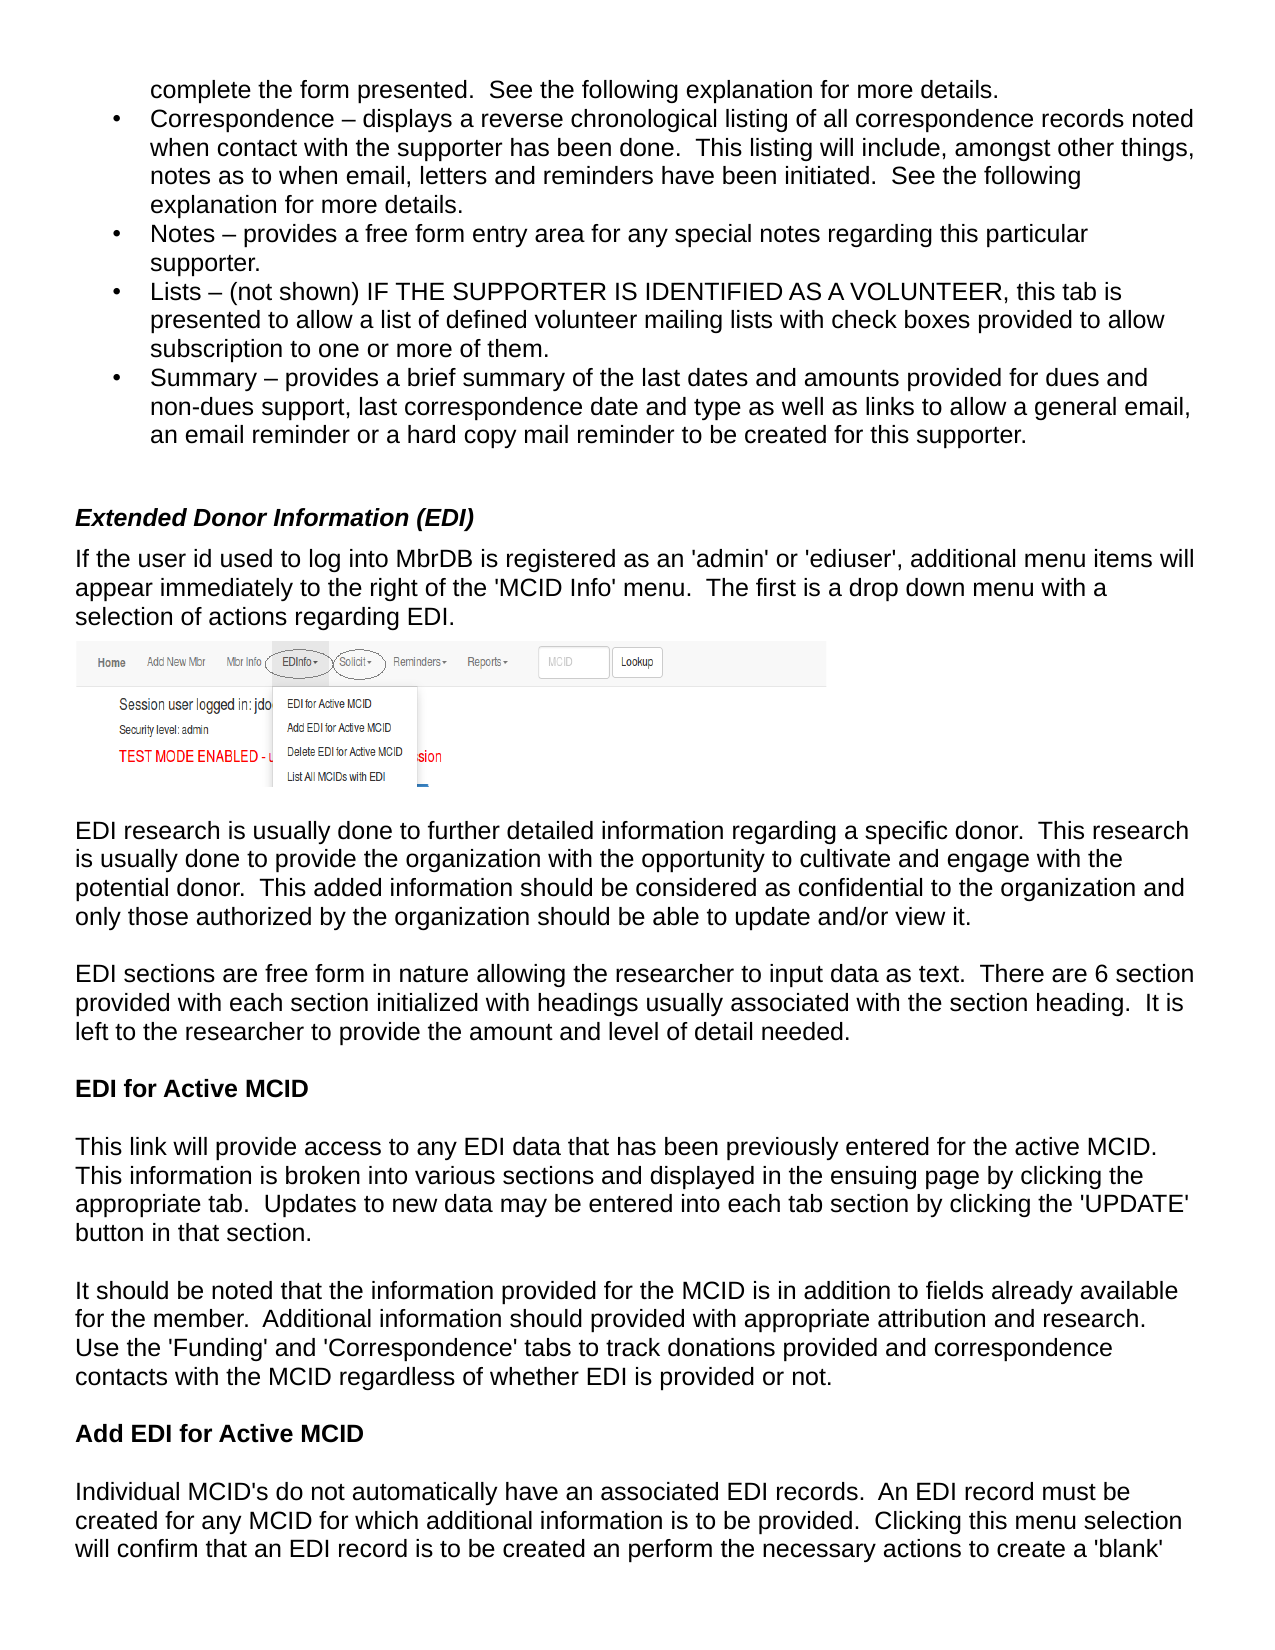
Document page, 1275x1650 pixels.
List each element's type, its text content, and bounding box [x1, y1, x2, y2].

text Add EDI for Active MCID [75, 1419, 1200, 1448]
text EDI sections are free form in nature allowing the researcher to input data as text. There are 6 section provided with each section initialized with headings usually associated with the section heading. It is left to the researcher to provide the amount and level of detail needed. [75, 959, 1200, 1046]
list complete the form presented. See the following explanation for more details. [112, 75, 1200, 104]
text EDI research is usually done to further detailed information regarding a specific donor. This research is usually done to provide the organization with the opportunity to cultivate and engage with the potential donor. This added information should be considered as confidential to the organization and only those authorized by the organization should be able to update and/or view it. [75, 816, 1200, 931]
list Lists – (not shown) IF THE SUPPORTER IS IDENTIFIED AS A VOLUNTEER, this tab is presented to allow a list of defined volunteer mailing lists with check boxes provided to allow subscription to one or more of them. [112, 276, 1200, 363]
text This link will provide access to any EDI data that has been previously entered for the active MCID. This information is broken into various sections and displayed in the ensuing page by clicking the appropriate tab. Updates to new data may be entered into each tab section by clicking the 'UPDATE' button in that section. [75, 1132, 1200, 1247]
list Summary – provides a brief summary of the last dates and amounts provided for dues and non-dues support, last correspondence date and type as well as links to allow a general email, an email reminder or a hard copy mail reminder to be created for this supporter. [112, 363, 1200, 449]
text EDI for Active MCID [75, 1074, 1200, 1103]
text It should be noted that the information provided for the MCID is in addition to fields already available for the member. Additional information should provided with appropriate attribution and research. Use the 'Funding' and 'Correspondence' tabs to track donations provided and correspondence contacts with the MCID regardless of whether EDI is provided or not. [75, 1276, 1200, 1391]
subtitle Extended Donor Information (EDI) [75, 503, 1200, 531]
text If the user id used to log into MbrDB is registered as an 'admin' or 'ediuser', additional menu items will appear immediately to the right of the 'MCID Info' menu. The first is a drop down menu with a selection of actions regarding EDI. [75, 544, 1200, 630]
text Individual MCID's do not automatically have an associated EDI records. An EDI record must be created for any MCID for which additional information is to be provided. Clicking this menu selection will confirm that an EDI record is to be created an perform the necessary actions to create a 'blank' [75, 1477, 1200, 1563]
picture [76, 641, 827, 787]
list Correspondence – displays a reverse chronological listing of all correspondence records noted when contact with the supporter has been done. This listing will include, amongst other things, notes as to when email, letters and reminders have been initiated. See the following explanation for more details. [112, 104, 1200, 219]
list Notes – provides a free form entry area for any special notes regarding this particular supporter. [112, 219, 1200, 276]
